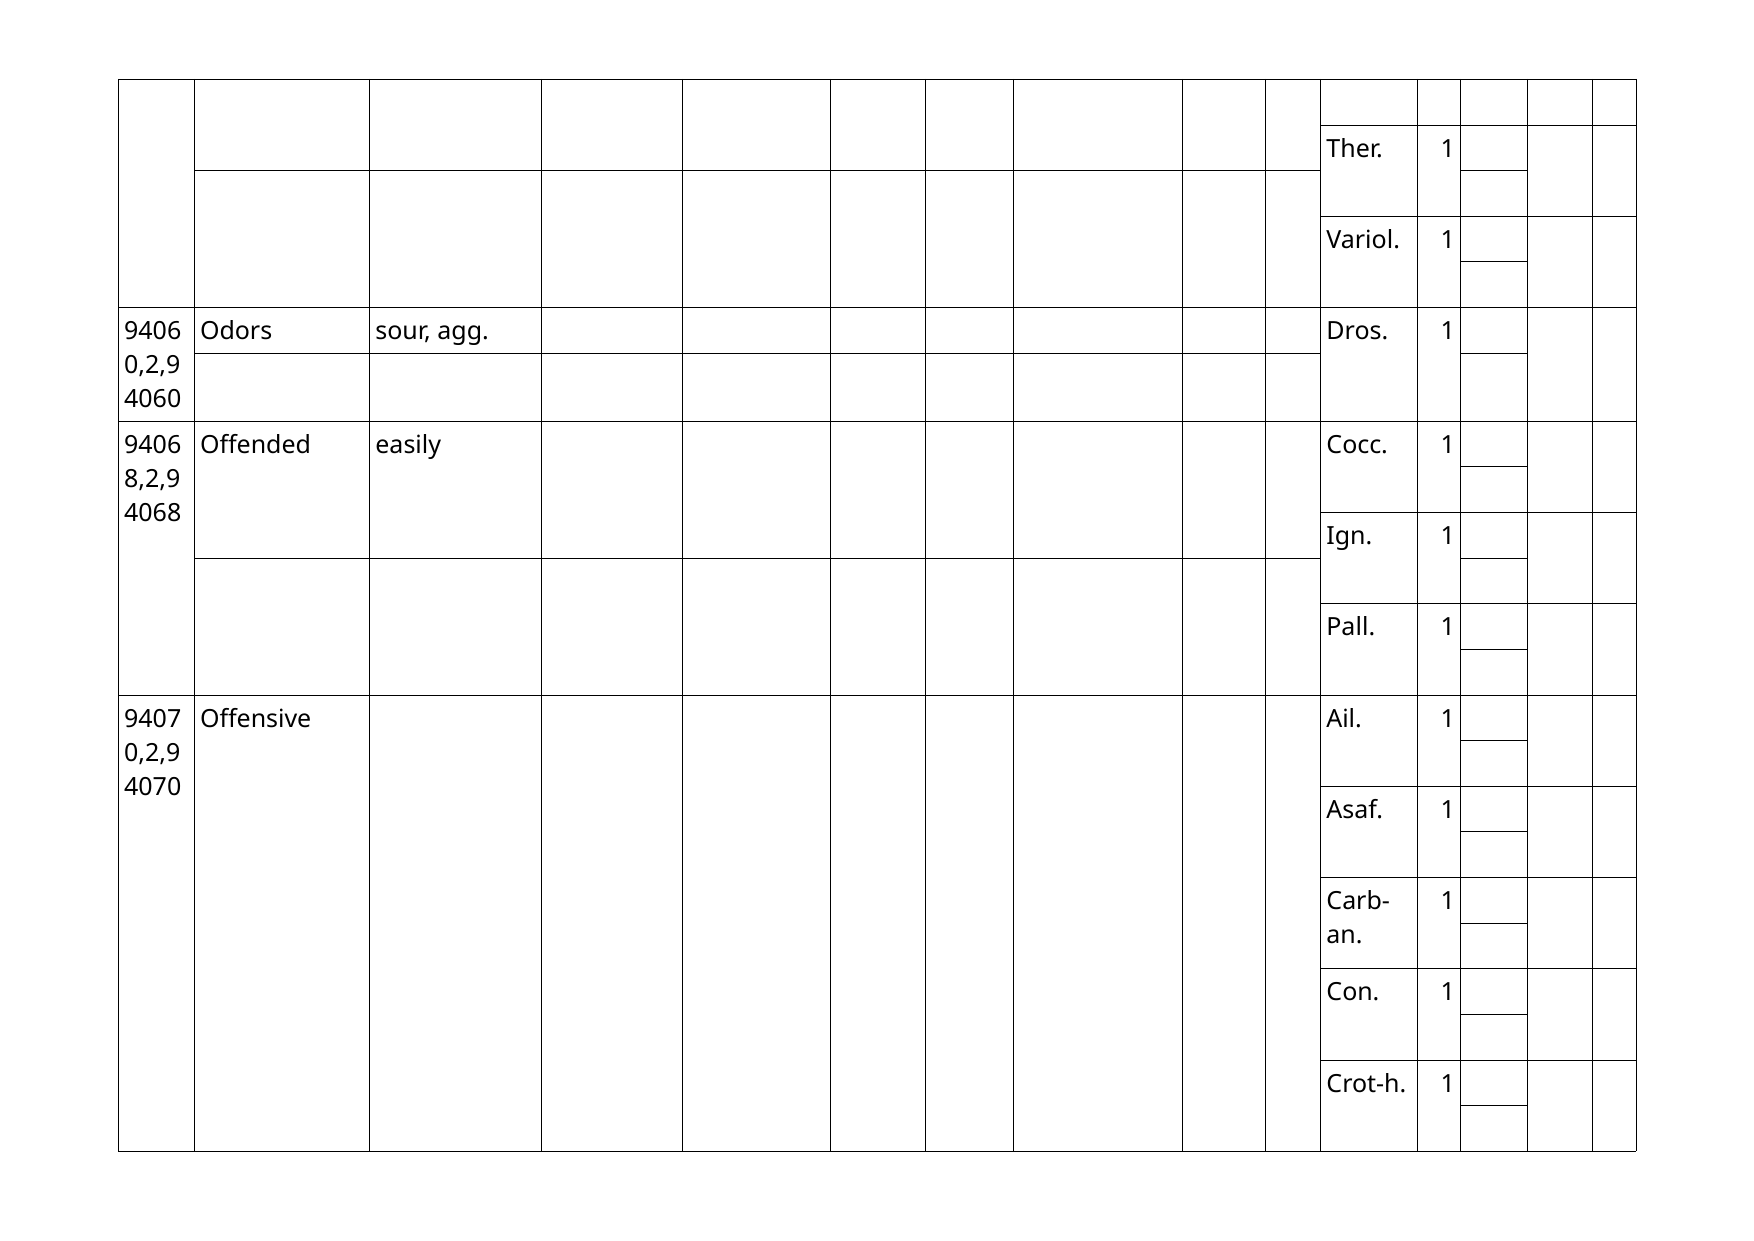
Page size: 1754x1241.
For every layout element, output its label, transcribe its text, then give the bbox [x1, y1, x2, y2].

table_cell [1461, 1106, 1527, 1151]
table_cell 1 [1418, 126, 1460, 216]
table_cell [1014, 422, 1182, 558]
table_cell [1266, 171, 1320, 307]
table_cell [542, 354, 682, 421]
table_cell [1593, 513, 1636, 603]
table_cell [1183, 696, 1265, 1151]
table_cell [831, 559, 925, 694]
table_cell 94068,2,94068 [119, 422, 194, 694]
table_cell 1 [1418, 1061, 1460, 1151]
table_cell Asaf. [1321, 787, 1417, 877]
table_cell [542, 308, 682, 353]
table_cell [370, 80, 541, 170]
table_cell [1183, 171, 1265, 307]
table_cell [542, 80, 682, 170]
table_cell [683, 80, 830, 170]
table_cell 1 [1418, 787, 1460, 877]
table_cell [1528, 969, 1592, 1059]
table_cell [1461, 513, 1527, 558]
table_cell Ign. [1321, 513, 1417, 603]
table_cell 1 [1418, 604, 1460, 694]
table_cell Dros. [1321, 308, 1417, 421]
table_cell [1183, 422, 1265, 558]
table_cell [1593, 217, 1636, 307]
table_cell [1528, 787, 1592, 877]
table_cell Crot-h. [1321, 1061, 1417, 1151]
table_cell sour, agg. [370, 308, 541, 353]
table_cell [1528, 604, 1592, 694]
table_cell Con. [1321, 969, 1417, 1059]
table_cell easily [370, 422, 541, 558]
table_cell [1593, 308, 1636, 421]
table_cell [831, 354, 925, 421]
table_cell Ail. [1321, 696, 1417, 786]
table_cell [1461, 422, 1527, 466]
table_cell [1528, 80, 1592, 124]
table_cell [1528, 513, 1592, 603]
table_cell [1461, 741, 1527, 786]
table_cell [1461, 604, 1527, 649]
table_cell [1183, 80, 1265, 170]
table_cell [831, 422, 925, 558]
table_cell [683, 559, 830, 694]
table_cell [926, 171, 1013, 307]
table_cell 1 [1418, 308, 1460, 421]
table_cell [831, 171, 925, 307]
table_cell [831, 80, 925, 170]
table_cell [1593, 126, 1636, 216]
table_cell [1593, 604, 1636, 694]
table_cell [1461, 467, 1527, 512]
table_cell [1461, 969, 1527, 1014]
table_cell [1461, 559, 1527, 603]
table_cell 94060,2,94060 [119, 308, 194, 421]
table_cell [1014, 559, 1182, 694]
table_cell [1461, 924, 1527, 968]
table_cell [542, 171, 682, 307]
table_cell [1528, 878, 1592, 968]
table_cell [195, 171, 369, 307]
table_cell [195, 354, 369, 421]
table_cell Offensive [195, 696, 369, 1151]
table_cell [831, 696, 925, 1151]
table_cell [1528, 308, 1592, 421]
table_cell [1593, 878, 1636, 968]
table_cell [1266, 308, 1320, 353]
table_cell [926, 696, 1013, 1151]
table_cell [1183, 354, 1265, 421]
table_cell [926, 354, 1013, 421]
table_cell [1266, 354, 1320, 421]
table_cell [1593, 969, 1636, 1059]
table_cell [1266, 559, 1320, 694]
table_cell [1461, 217, 1527, 261]
table_cell [926, 422, 1013, 558]
table_cell [1528, 126, 1592, 216]
table_cell [1528, 217, 1592, 307]
table_cell [1014, 308, 1182, 353]
table_cell Offended [195, 422, 369, 558]
table_cell [1266, 422, 1320, 558]
table_cell 1 [1418, 969, 1460, 1059]
table_cell 1 [1418, 422, 1460, 512]
table_cell 1 [1418, 513, 1460, 603]
table_cell [542, 559, 682, 694]
table_cell [1014, 171, 1182, 307]
table_cell [1461, 126, 1527, 170]
table_cell [1183, 308, 1265, 353]
table_cell [1183, 559, 1265, 694]
table_cell [1461, 262, 1527, 307]
table_cell [195, 559, 369, 694]
table_cell Pall. [1321, 604, 1417, 694]
table_cell [1321, 80, 1417, 124]
table_cell Ther. [1321, 126, 1417, 216]
table_cell [1266, 80, 1320, 170]
table_cell [1014, 696, 1182, 1151]
table_cell Odors [195, 308, 369, 353]
table_cell Cocc. [1321, 422, 1417, 512]
table_cell Carb-an. [1321, 878, 1417, 968]
table_cell [1528, 696, 1592, 786]
table_cell [1593, 696, 1636, 786]
table_cell Variol. [1321, 217, 1417, 307]
table_cell [1461, 80, 1527, 124]
table_cell [831, 308, 925, 353]
table_cell [1528, 1061, 1592, 1151]
table_cell 1 [1418, 217, 1460, 307]
table_cell [1528, 422, 1592, 512]
table_cell [1593, 422, 1636, 512]
table_cell [370, 559, 541, 694]
table_cell [1461, 832, 1527, 877]
table_cell [683, 308, 830, 353]
table_cell [1593, 787, 1636, 877]
table_cell [1593, 80, 1636, 124]
table_cell [370, 354, 541, 421]
table_cell [926, 559, 1013, 694]
table_cell [683, 354, 830, 421]
table_cell [1461, 787, 1527, 831]
table_cell [542, 422, 682, 558]
table_cell 1 [1418, 696, 1460, 786]
table_cell 94070,2,94070 [119, 696, 194, 1151]
table_cell [683, 171, 830, 307]
table_cell [542, 696, 682, 1151]
table_cell [683, 422, 830, 558]
table_cell [1461, 878, 1527, 923]
table_cell [1461, 1015, 1527, 1059]
table_cell [1461, 354, 1527, 421]
table_cell [1461, 696, 1527, 740]
table_cell [926, 308, 1013, 353]
table_cell [1461, 1061, 1527, 1105]
table_cell [1014, 354, 1182, 421]
table_cell [1593, 1061, 1636, 1151]
table_cell [370, 696, 541, 1151]
table_cell [1461, 650, 1527, 694]
table_cell [1014, 80, 1182, 170]
table_cell [195, 80, 369, 170]
table_cell [926, 80, 1013, 170]
table_cell 1 [1418, 878, 1460, 968]
table_cell [1418, 80, 1460, 124]
table_cell [683, 696, 830, 1151]
table_cell [1461, 171, 1527, 216]
table_cell [119, 80, 194, 307]
table_cell [370, 171, 541, 307]
table_cell [1266, 696, 1320, 1151]
table_cell [1461, 308, 1527, 353]
